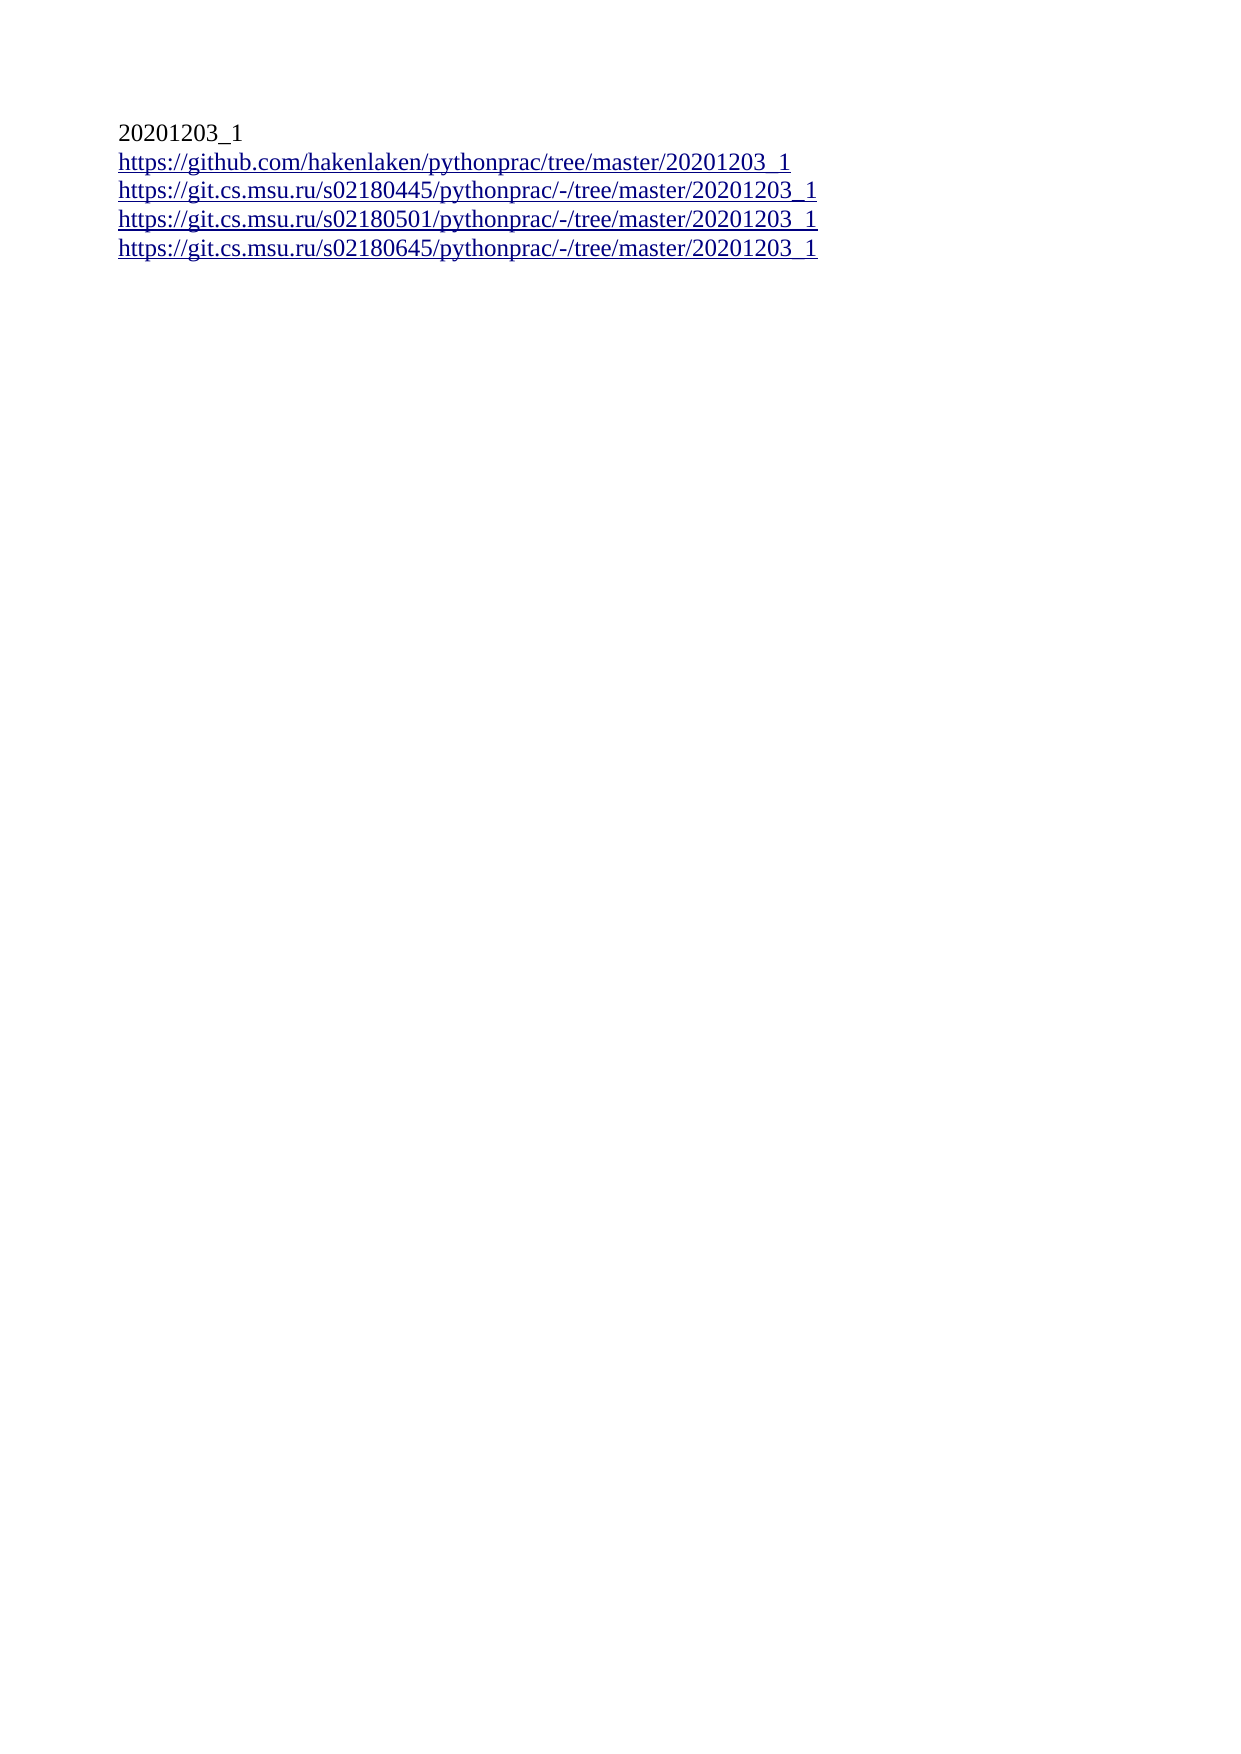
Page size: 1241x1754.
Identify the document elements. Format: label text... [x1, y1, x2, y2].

text https://github.com/hakenlaken/pythonprac/tree/master/20201203_1 [118, 147, 1122, 176]
text https://git.cs.msu.ru/s02180645/pythonprac/-/tree/master/20201203_1 [118, 233, 1122, 262]
text https://git.cs.msu.ru/s02180445/pythonprac/-/tree/master/20201203_1 [118, 176, 1122, 204]
text https://git.cs.msu.ru/s02180501/pythonprac/-/tree/master/20201203_1 [118, 204, 1122, 233]
text 20201203_1 [118, 118, 1122, 147]
